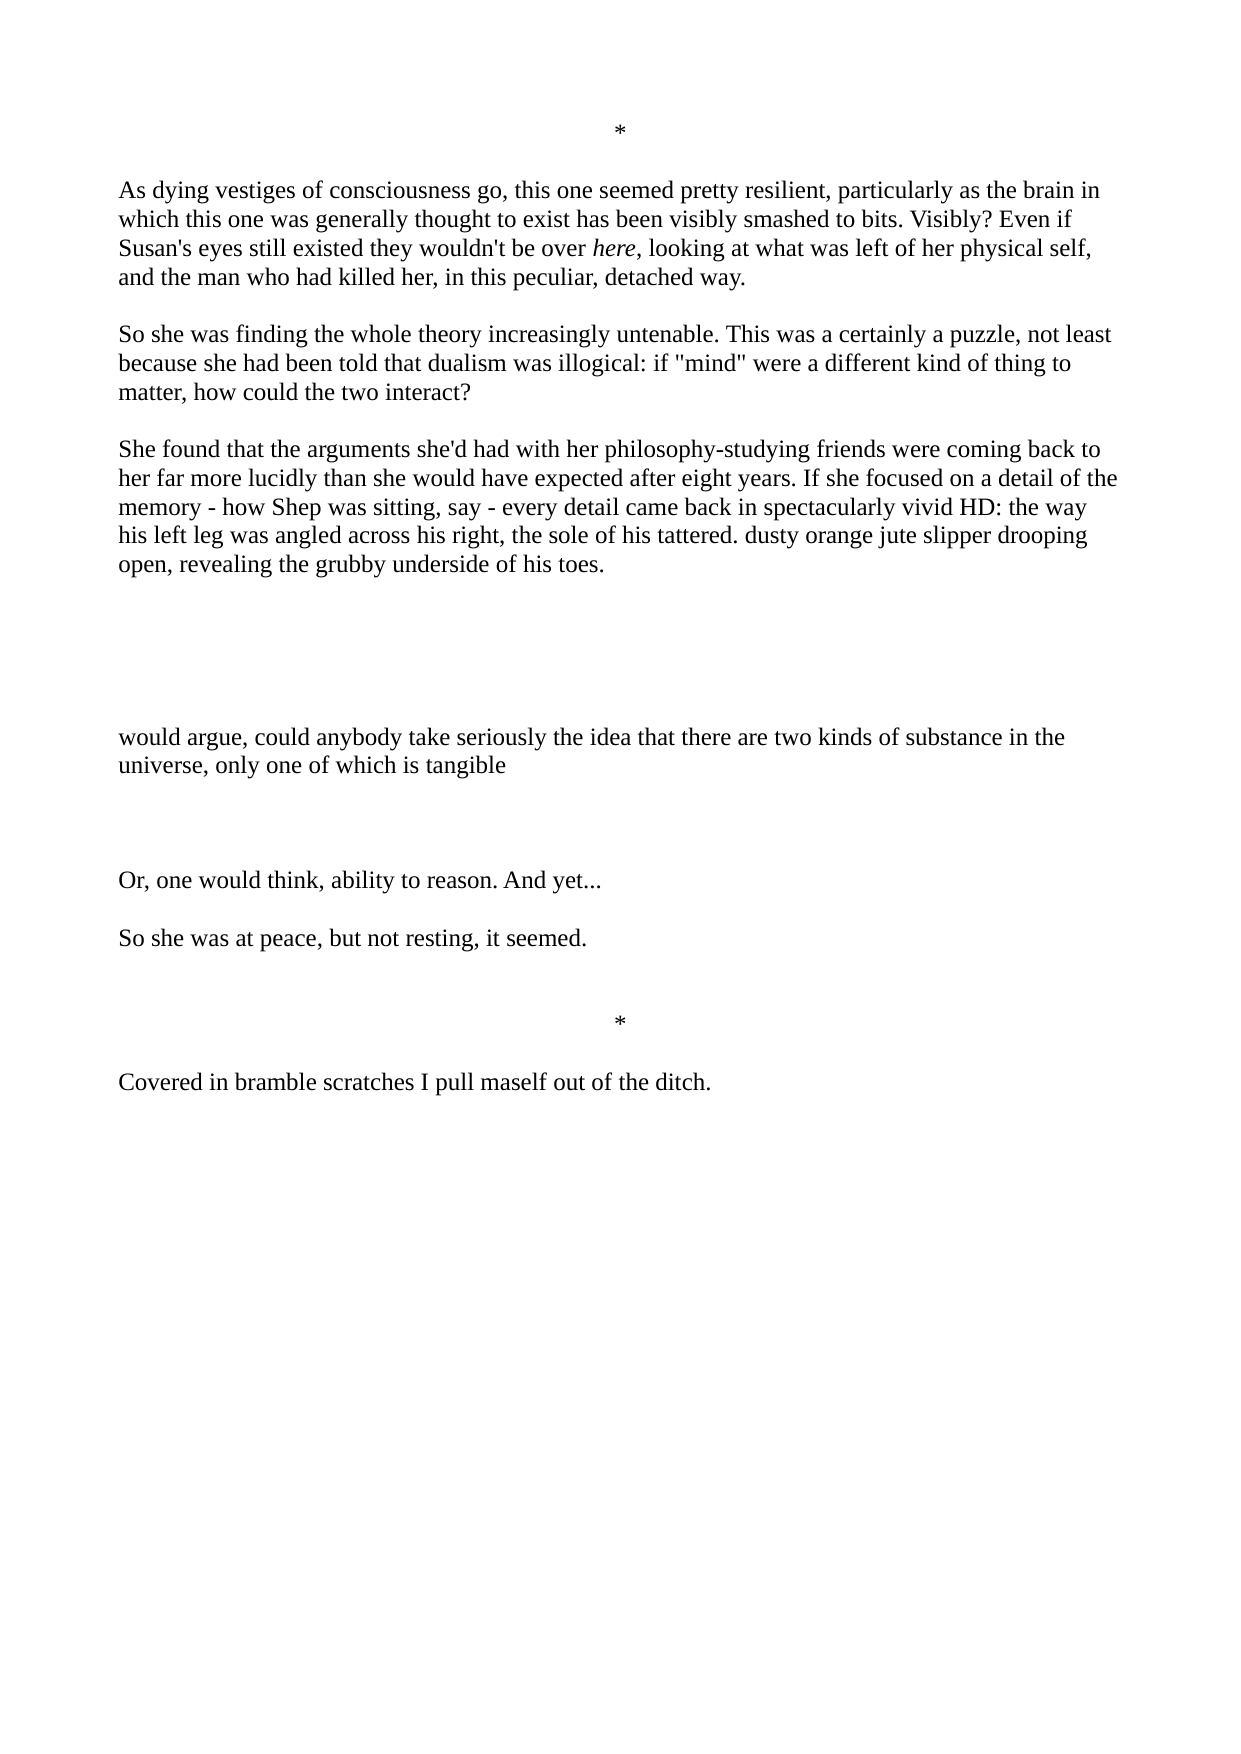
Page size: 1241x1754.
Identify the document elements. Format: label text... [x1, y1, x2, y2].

text Covered in bramble scratches I pull maself out of the ditch. [118, 1067, 1122, 1096]
text She found that the arguments she'd had with her philosophy-studying friends were coming back to her far more lucidly than she would have expected after eight years. If she focused on a detail of the memory - how Shep was sitting, say - every detail came back in spectacularly vivid HD: the way his left leg was angled across his right, the sole of his tattered. dusty orange jute slipper drooping open, revealing the grubby underside of his toes. [118, 434, 1122, 578]
text would argue, could anybody take seriously the idea that there are two kinds of substance in the universe, only one of which is tangible [118, 722, 1122, 779]
text Or, one would think, ability to reason. And yet... [118, 866, 1122, 894]
text So she was at peace, but not resting, it seemed. [118, 923, 1122, 952]
text * [118, 1009, 1122, 1038]
text As dying vestiges of consciousness go, this one seemed pretty resilient, particularly as the brain in which this one was generally thought to exist has been visibly smashed to bits. Visibly? Even if Susan's eyes still existed they wouldn't be over here, looking at what was left of her physical self, and the man who had killed her, in this peculiar, detached way. [118, 176, 1122, 291]
text * [118, 118, 1122, 147]
text So she was finding the whole theory increasingly untenable. This was a certainly a puzzle, not least because she had been told that dualism was illogical: if "mind" were a different kind of thing to matter, how could the two interact? [118, 319, 1122, 406]
